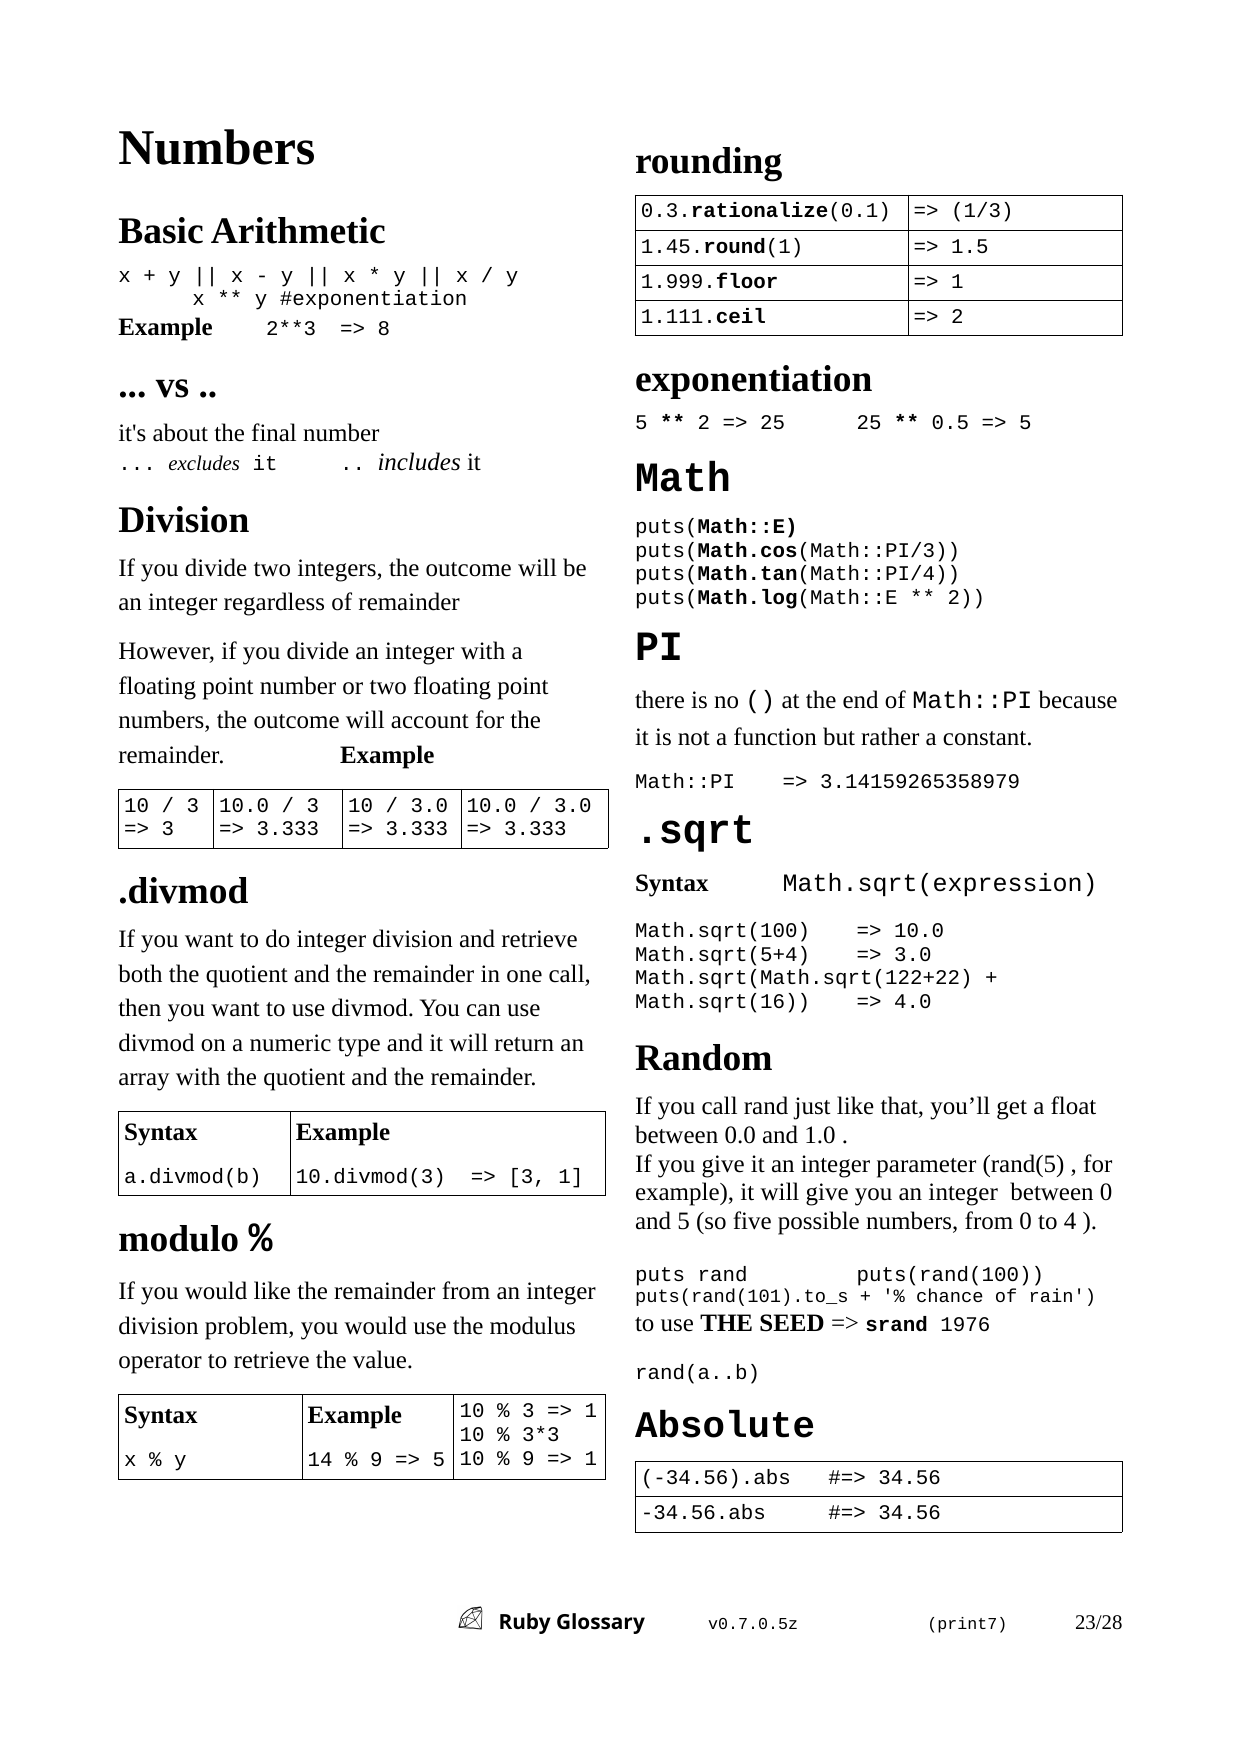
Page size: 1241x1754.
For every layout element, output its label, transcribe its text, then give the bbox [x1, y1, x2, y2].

text 5 ** 2 => 25 25 ** 0.5 => 5 [635, 412, 1122, 436]
table_header 10.0 / 3 => 3.333 [214, 790, 342, 848]
text puts(rand(101).to_s + '% chance of rain') [635, 1287, 1122, 1308]
subtitle Numbers [118, 118, 605, 176]
text If you divide two integers, the outcome will be an integer regardless of remainder [118, 553, 605, 616]
table_header 10 % 3 => 1 10 % 3*3 10 % 9 => 1 [454, 1395, 605, 1479]
text rand(a..b) [635, 1362, 1122, 1385]
table_cell => 1 [909, 266, 1122, 300]
table_cell 1.111.ceil [636, 301, 908, 335]
text ... excludes it .. includes it [118, 447, 605, 476]
text there is no () at the end of Math::PI because it is not a function but rather a constant. [635, 685, 1122, 750]
table_header Syntax a.divmod(b) [119, 1112, 290, 1195]
text puts(Math::E) [635, 516, 1122, 540]
table_cell => 2 [909, 301, 1122, 335]
table_header Example 14 % 9 => 5 [303, 1395, 453, 1479]
text puts rand puts(rand(100)) [635, 1264, 1122, 1287]
text Math.sqrt(100) => 10.0 [635, 920, 1122, 944]
subtitle PI [635, 625, 1122, 672]
text puts(Math.log(Math::E ** 2)) [635, 587, 1122, 611]
subtitle Math [635, 456, 1122, 504]
text Math.sqrt(5+4) => 3.0 [635, 944, 1122, 967]
text However, if you divide an integer with a floating point number or two floating point numbers, the outcome will account for the remainder. Example [118, 636, 605, 768]
table_header 10 / 3 => 3 [119, 790, 213, 848]
subtitle .divmod [118, 868, 605, 912]
text If you give it an integer parameter (rand(5) , for example), it will give you an integer between 0 and 5 (so five possible numbers, from 0 to 4 ). [635, 1149, 1122, 1235]
subtitle Absolute [635, 1406, 1122, 1449]
subtitle modulo % [118, 1216, 605, 1264]
subtitle exponentiation [635, 356, 1122, 399]
text Math.sqrt(Math.sqrt(122+22) + Math.sqrt(16)) => 4.0 [635, 967, 1122, 1015]
text puts(Math.tan(Math::PI/4)) [635, 563, 1122, 587]
table_header 0.3.rationalize(0.1) [636, 196, 908, 230]
text puts(Math.cos(Math::PI/3)) [635, 540, 1122, 563]
subtitle ... vs .. [118, 362, 605, 405]
text to use THE SEED => srand 1976 [635, 1308, 1122, 1338]
subtitle Random [635, 1036, 1122, 1079]
subtitle Division [118, 497, 605, 540]
table_header => (1/3) [909, 196, 1122, 230]
table_header Syntax x % y [119, 1395, 302, 1479]
table_cell => 1.5 [909, 231, 1122, 265]
text x + y || x - y || x * y || x / y [118, 264, 605, 288]
picture [456, 1605, 483, 1630]
table_header 10.0 / 3.0 => 3.333 [462, 790, 608, 848]
table_cell 1.45.round(1) [636, 231, 908, 265]
text Syntax Math.sqrt(expression) [635, 868, 1122, 899]
text Example 2**3 => 8 [118, 312, 605, 341]
subtitle .sqrt [635, 809, 1122, 856]
table_cell -34.56.abs #=> 34.56 [636, 1497, 1122, 1532]
table_header (-34.56).abs #=> 34.56 [636, 1462, 1122, 1496]
text x ** y #exponentiation [118, 288, 605, 312]
table_cell 1.999.floor [636, 266, 908, 300]
table_header 10 / 3.0 => 3.333 [343, 790, 461, 848]
table_header Example 10.divmod(3) => [3, 1] [291, 1112, 605, 1195]
text it's about the final number [118, 418, 605, 447]
text Math::PI => 3.14159265358979 [635, 771, 1122, 794]
subtitle Basic Arithmetic [118, 209, 605, 252]
text If you would like the remainder from an integer division problem, you would use the modulus operator to retrieve the value. [118, 1276, 605, 1374]
text If you call rand just like that, you’ll get a float between 0.0 and 1.0 . [635, 1091, 1122, 1149]
text If you want to do integer division and retrieve both the quotient and the remainder in one call, then you want to use divmod. You can use divmod on a numeric type and it will return an array with the quotient and the remainder. [118, 924, 605, 1091]
subtitle rounding [635, 139, 1122, 182]
